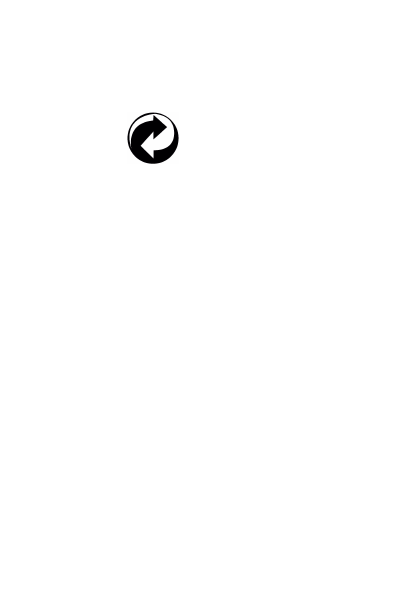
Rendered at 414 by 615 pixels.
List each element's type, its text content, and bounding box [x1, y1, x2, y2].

table_cell <load(record, 'line', mode='data')> <load(record, 'period')> <load(record, 'code')> <load(record, 'code_partner', mode='string')> <load(record, 'code_partner')> [0, 47, 124, 195]
picture [127, 112, 179, 164]
table_cell </for> [0, 213, 413, 230]
table_cell <for each="counter in range(0, 1 if data.get('demo_mode', False) else (load(record, 'counter') or 1))"> [0, 30, 413, 47]
table_cell <load(record, 'frame', mode='string')> <(load(record, 'frame')).replace('\n', '-')> <load(record, 'fabric', mode='string')> <(load(record, 'fabric')).replace('\n','-')> [124, 47, 413, 195]
table_header <for each="record in get_report_label(data)"> [0, 12, 413, 29]
table_cell </for> [0, 195, 413, 212]
